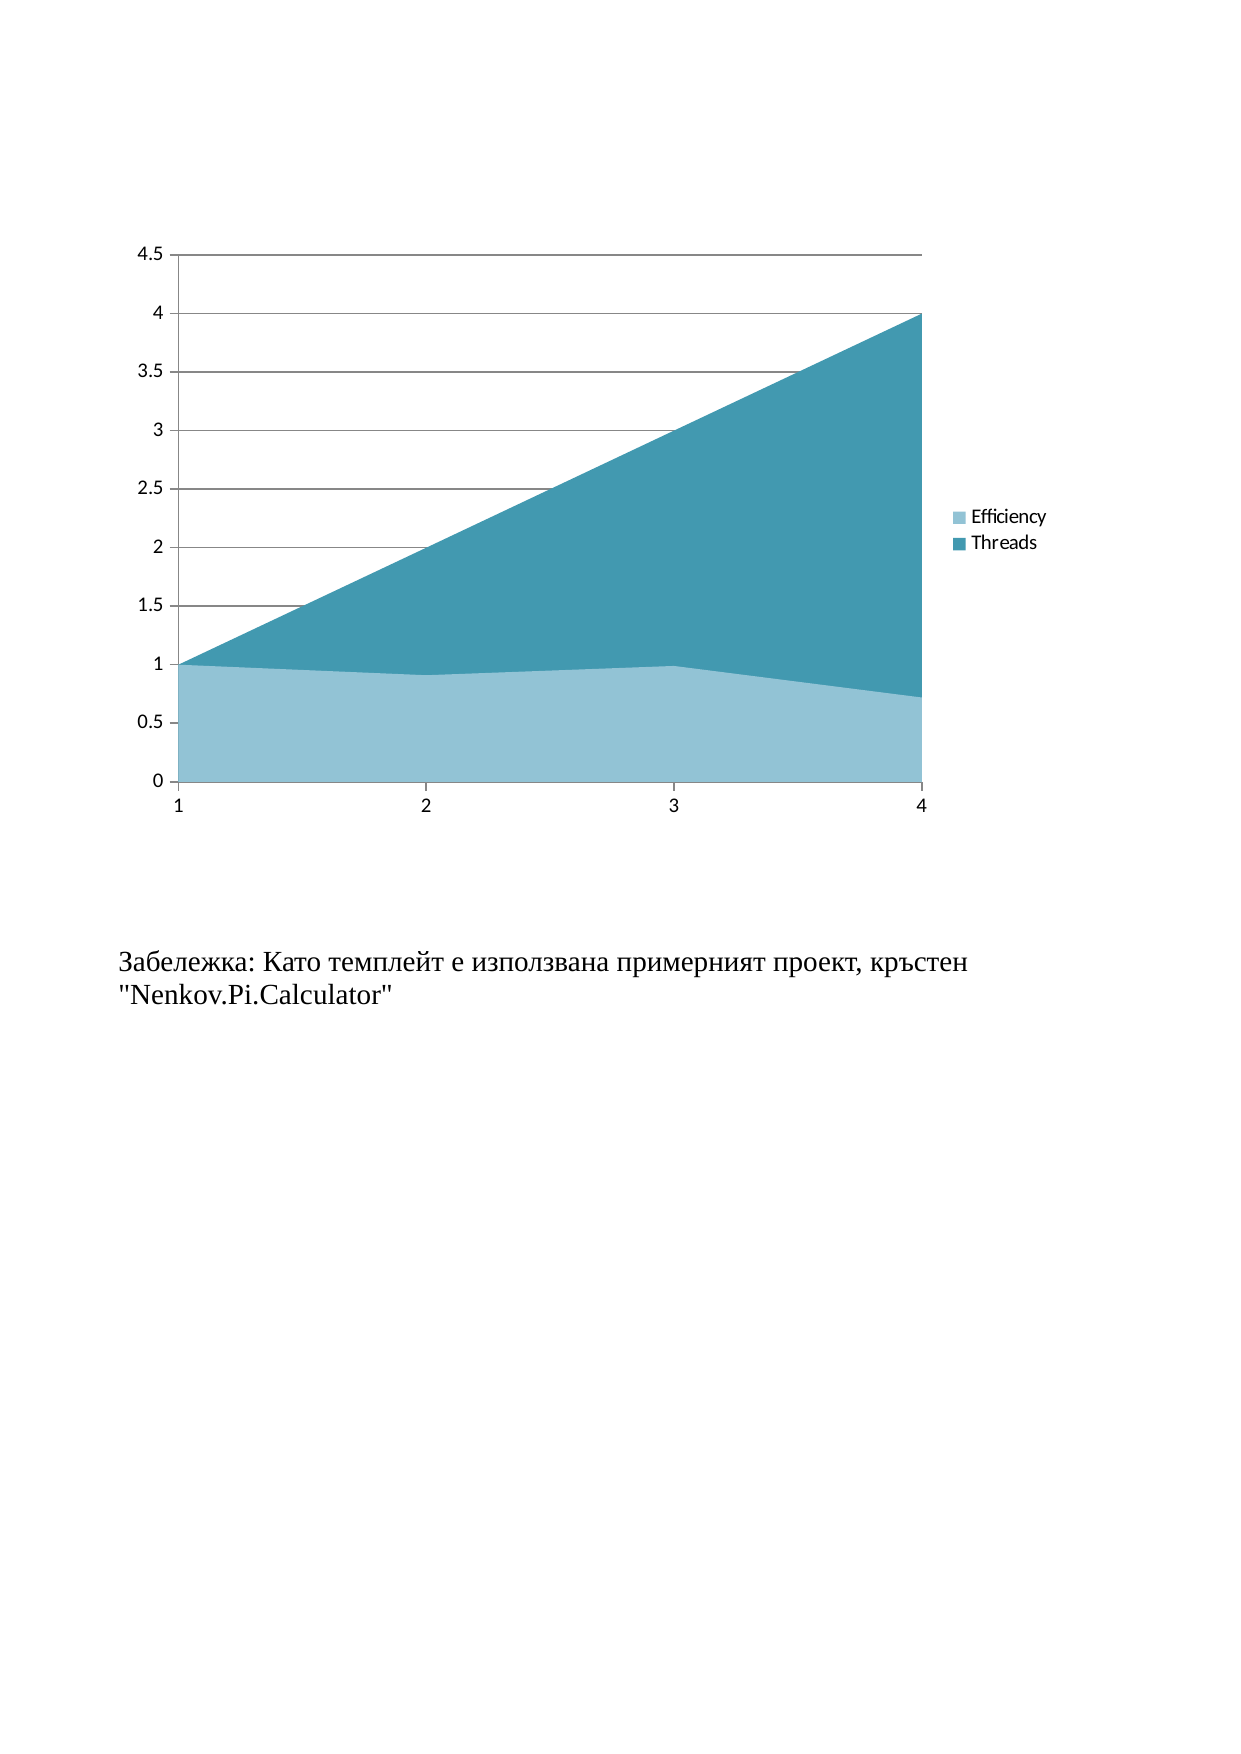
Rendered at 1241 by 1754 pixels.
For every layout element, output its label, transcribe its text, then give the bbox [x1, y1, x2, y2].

text Забележка: Като темплейт е използвана примерният проект, кръстен "Nenkov.Pi.Calculator" [118, 944, 1122, 1011]
